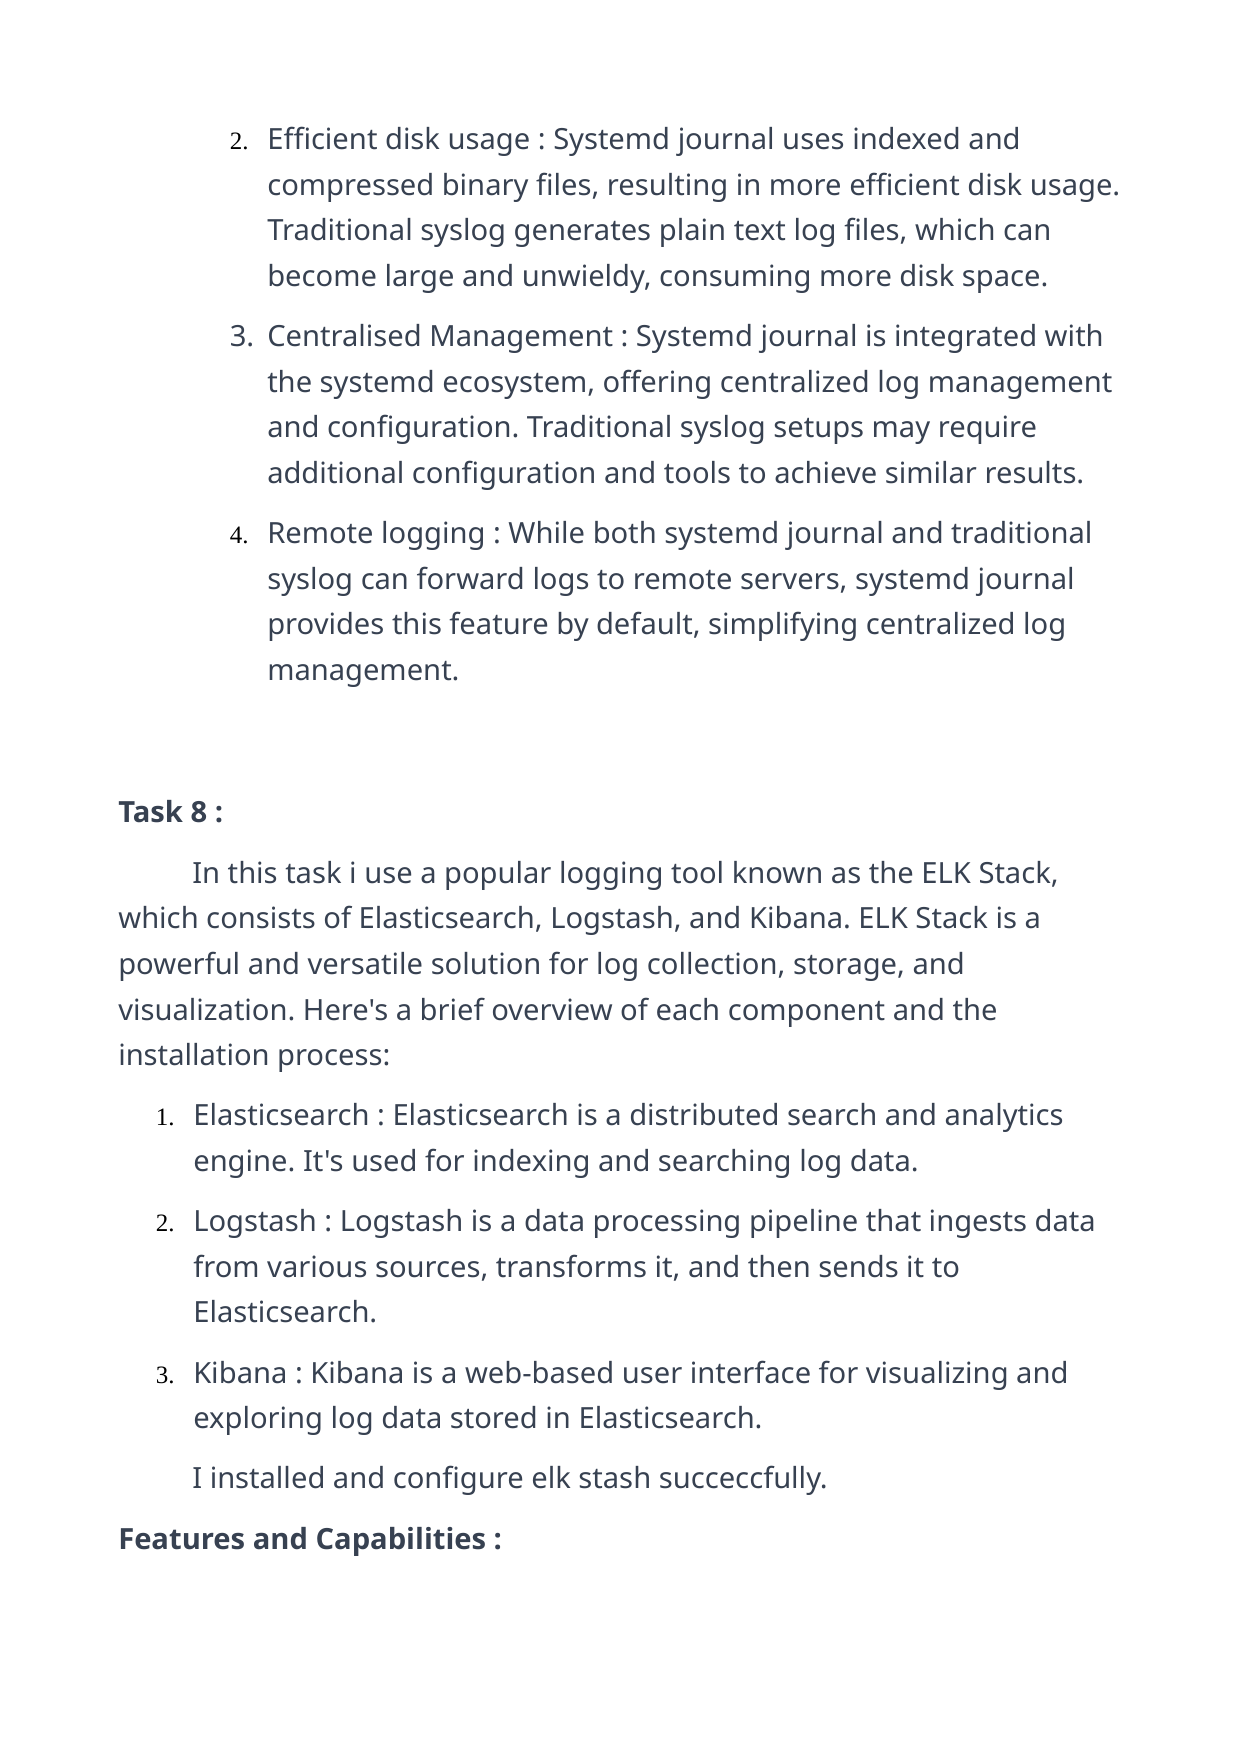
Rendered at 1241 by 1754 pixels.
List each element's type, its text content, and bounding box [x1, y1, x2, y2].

list Efficient disk usage : Systemd journal uses indexed and compressed binary files, resulting in more efficient disk usage. Traditional syslog generates plain text log files, which can become large and unwieldy, consuming more disk space. [229, 118, 1122, 295]
list Elasticsearch : Elasticsearch is a distributed search and analytics engine. It's used for indexing and searching log data. [156, 1094, 1122, 1180]
list Centralised Management : Systemd journal is integrated with the systemd ecosystem, offering centralized log management and configuration. Traditional syslog setups may require additional configuration and tools to achieve similar results. [229, 315, 1122, 492]
text I installed and configure elk stash succeccfully. [118, 1458, 1122, 1497]
list Kibana : Kibana is a web-based user interface for visualizing and exploring log data stored in Elasticsearch. [156, 1352, 1122, 1437]
text In this task i use a popular logging tool known as the ELK Stack, which consists of Elasticsearch, Logstash, and Kibana. ELK Stack is a powerful and versatile solution for log collection, storage, and visualization. Here's a brief overview of each component and the installation process: [118, 852, 1122, 1074]
text Task 8 : [118, 757, 1122, 831]
list Remote logging : While both systemd journal and traditional syslog can forward logs to remote servers, systemd journal provides this feature by default, simplifying centralized log management. [229, 512, 1122, 689]
list Logstash : Logstash is a data processing pipeline that ingests data from various sources, transforms it, and then sends it to Elasticsearch. [156, 1200, 1122, 1331]
text Features and Capabilities : [118, 1518, 1122, 1558]
